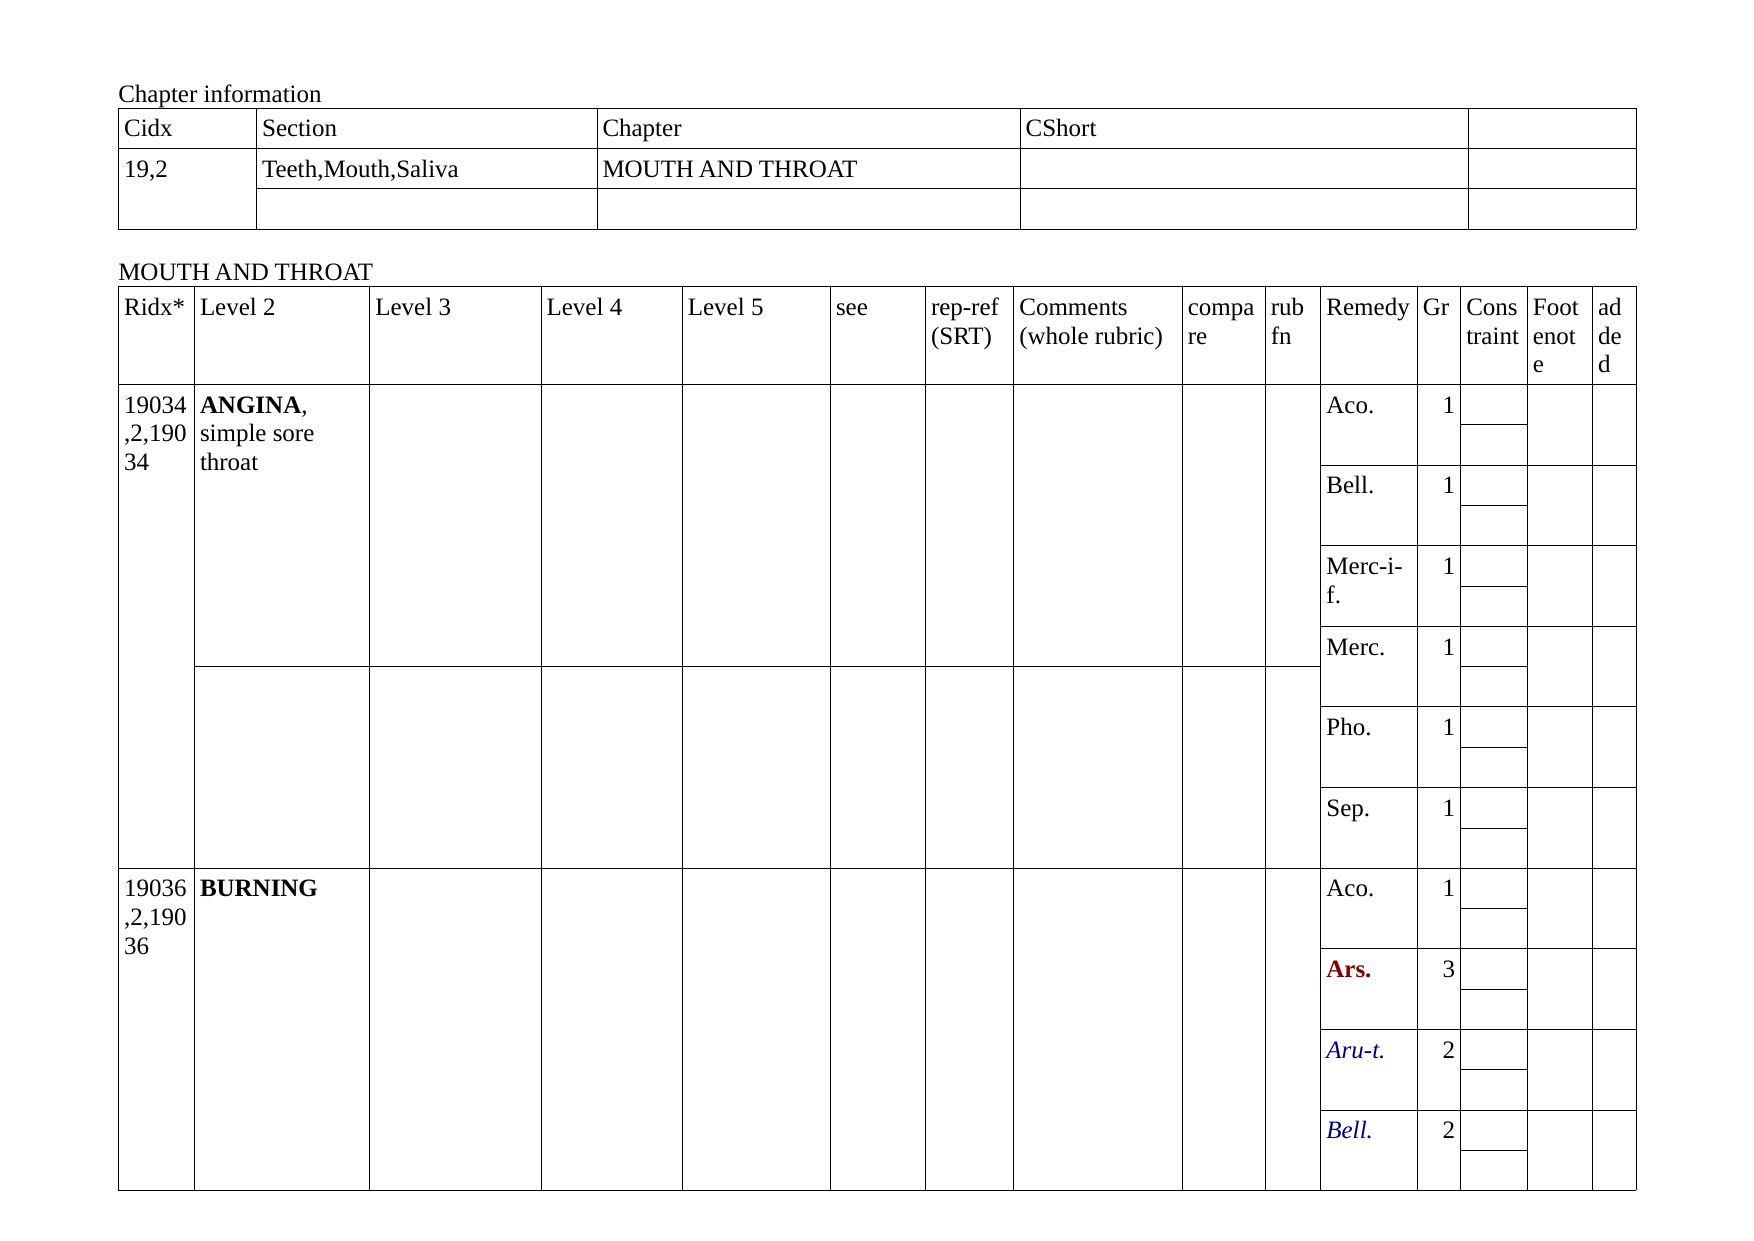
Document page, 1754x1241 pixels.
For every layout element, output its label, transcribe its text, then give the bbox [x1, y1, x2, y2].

table_cell [1461, 1070, 1527, 1109]
table_cell [1593, 385, 1636, 464]
table_cell [926, 385, 1013, 666]
table_cell [1266, 385, 1320, 666]
table_cell 2 [1418, 1111, 1460, 1190]
table_cell [1528, 869, 1592, 948]
table_cell Aco. [1321, 385, 1417, 464]
table_cell [1461, 1030, 1527, 1069]
table_cell [1461, 707, 1527, 747]
table_cell Bell. [1321, 1111, 1417, 1190]
table_header see [831, 287, 925, 384]
table_cell [1593, 788, 1636, 868]
table_cell [926, 869, 1013, 1190]
table_cell [1528, 707, 1592, 787]
table_cell [542, 667, 682, 868]
table_header Gr [1418, 287, 1460, 384]
table_cell [1528, 385, 1592, 464]
text MOUTH AND THROAT [118, 257, 1636, 286]
table_cell [1461, 587, 1527, 626]
table_cell [1461, 506, 1527, 545]
table_header Footenote [1528, 287, 1592, 384]
table_cell 19,2 [119, 149, 256, 228]
table_cell 19034,2,19034 [119, 385, 194, 868]
table_cell [1528, 466, 1592, 545]
table_header added [1593, 287, 1636, 384]
table_cell 1 [1418, 869, 1460, 948]
table_header Ridx* [119, 287, 194, 384]
table_cell [1461, 627, 1527, 666]
table_cell [1528, 788, 1592, 868]
table_header Level 5 [683, 287, 830, 384]
table_cell 1 [1418, 466, 1460, 545]
table_header Cidx [119, 109, 256, 148]
table_cell [1528, 1030, 1592, 1109]
table_cell [683, 869, 830, 1190]
table_cell Aru-t. [1321, 1030, 1417, 1109]
text Chapter information [118, 79, 1636, 108]
table_cell [1593, 1111, 1636, 1190]
table_cell 1 [1418, 707, 1460, 787]
table_cell [1469, 189, 1636, 228]
table_cell 1 [1418, 627, 1460, 706]
table_cell Aco. [1321, 869, 1417, 948]
table_cell 1 [1418, 788, 1460, 868]
table_cell [370, 385, 541, 666]
table_cell [1461, 990, 1527, 1029]
table_header Comments (whole rubric) [1014, 287, 1182, 384]
table_header compare [1183, 287, 1265, 384]
table_header Level 2 [195, 287, 369, 384]
table_cell [1593, 949, 1636, 1029]
table_cell [1461, 909, 1527, 948]
table_cell [370, 869, 541, 1190]
table_cell 19036,2,19036 [119, 869, 194, 1190]
table_cell [1593, 546, 1636, 626]
table_cell Merc. [1321, 627, 1417, 706]
table_cell [1014, 667, 1182, 868]
table_cell [1461, 667, 1527, 706]
table_cell [926, 667, 1013, 868]
table_header Constraint [1461, 287, 1527, 384]
table_cell [1461, 425, 1527, 464]
table_cell [1461, 466, 1527, 505]
table_cell [1593, 707, 1636, 787]
table_cell [831, 667, 925, 868]
table_cell Merc-i-f. [1321, 546, 1417, 626]
table_cell [831, 385, 925, 666]
table_cell [1593, 1030, 1636, 1109]
table_header Level 3 [370, 287, 541, 384]
table_cell MOUTH AND THROAT [598, 149, 1020, 188]
table_cell 2 [1418, 1030, 1460, 1109]
table_cell angina, simple sore throat [195, 385, 369, 666]
table_header Section [257, 109, 597, 148]
table_cell [1461, 385, 1527, 424]
table_cell [1014, 385, 1182, 666]
table_cell [542, 385, 682, 666]
table_cell Pho. [1321, 707, 1417, 787]
table_cell [1593, 869, 1636, 948]
table_header [1469, 109, 1636, 148]
table_cell [1593, 627, 1636, 706]
table_cell [1469, 149, 1636, 188]
table_cell [1528, 1111, 1592, 1190]
table_header Chapter [598, 109, 1020, 148]
table_cell [1183, 869, 1265, 1190]
table_cell 1 [1418, 385, 1460, 464]
table_cell [370, 667, 541, 868]
table_cell [1266, 869, 1320, 1190]
table_cell burning [195, 869, 369, 1190]
table_cell [1461, 546, 1527, 586]
table_header CShort [1021, 109, 1468, 148]
table_cell [1021, 149, 1468, 188]
table_cell Bell. [1321, 466, 1417, 545]
table_cell [598, 189, 1020, 228]
table_cell [195, 667, 369, 868]
table_cell [1528, 949, 1592, 1029]
table_cell 1 [1418, 546, 1460, 626]
table_cell [1461, 788, 1527, 827]
table_header rub fn [1266, 287, 1320, 384]
table_cell [683, 385, 830, 666]
table_cell [1183, 385, 1265, 666]
table_cell [1528, 546, 1592, 626]
table_cell Teeth,Mouth,Saliva [257, 149, 597, 188]
table_cell [1461, 1151, 1527, 1190]
table_cell [542, 869, 682, 1190]
table_header Level 4 [542, 287, 682, 384]
table_cell Ars. [1321, 949, 1417, 1029]
table_cell [1461, 949, 1527, 989]
table_cell Sep. [1321, 788, 1417, 868]
table_cell 3 [1418, 949, 1460, 1029]
table_cell [1528, 627, 1592, 706]
table_cell [1014, 869, 1182, 1190]
table_cell [1183, 667, 1265, 868]
table_header Remedy [1321, 287, 1417, 384]
table_cell [683, 667, 830, 868]
table_cell [1266, 667, 1320, 868]
table_cell [1461, 829, 1527, 868]
table_cell [1461, 869, 1527, 908]
table_header rep-ref (SRT) [926, 287, 1013, 384]
table_cell [1461, 1111, 1527, 1150]
table_cell [1021, 189, 1468, 228]
table_cell [1593, 466, 1636, 545]
table_cell [1461, 748, 1527, 787]
table_cell [831, 869, 925, 1190]
table_cell [257, 189, 597, 228]
